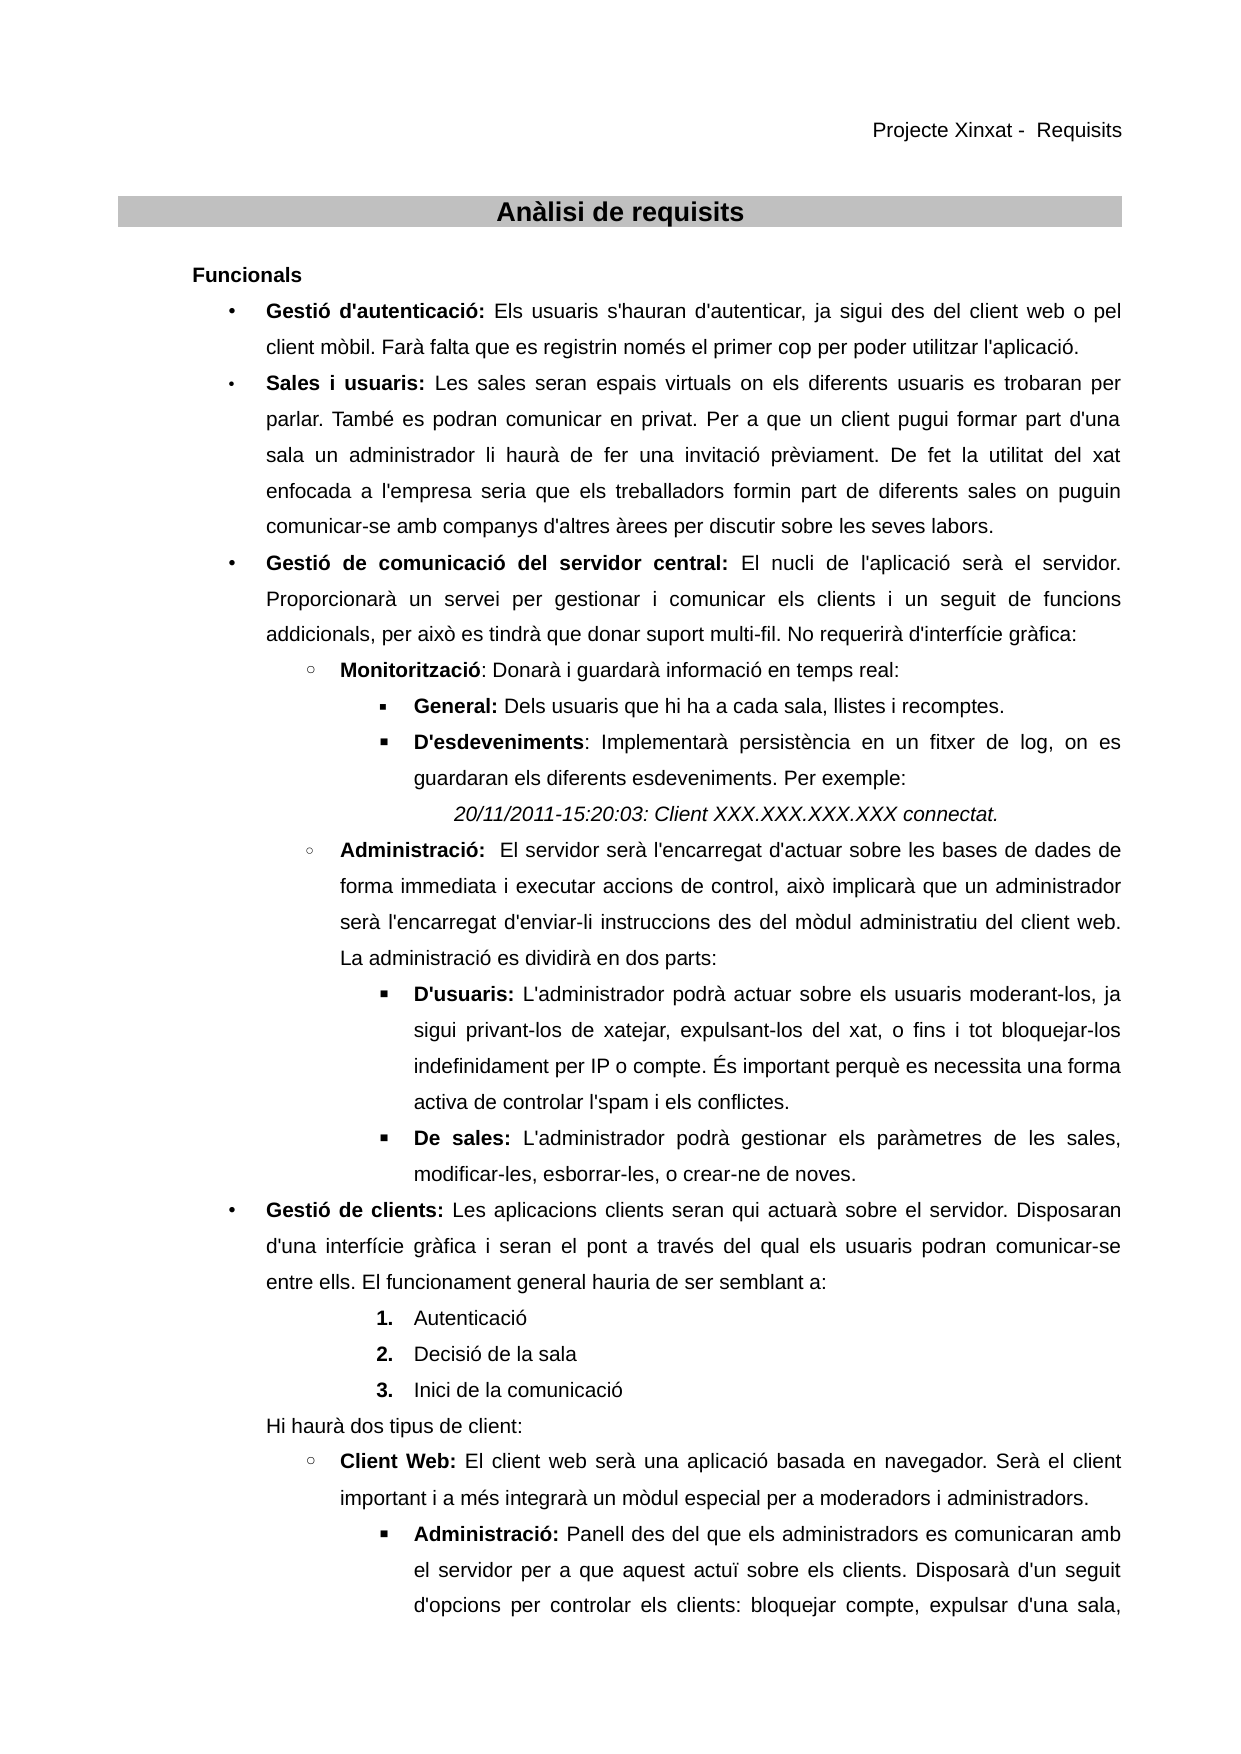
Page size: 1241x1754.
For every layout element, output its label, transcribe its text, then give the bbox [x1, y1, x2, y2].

list De sales: L'administrador podrà gestionar els paràmetres de les sales, modificar-les, esborrar-les, o crear-ne de noves. [376, 1126, 1122, 1186]
list Gestió de comunicació del servidor central: El nucli de l'aplicació serà el servidor. Proporcionarà un servei per gestionar i comunicar els clients i un seguit de funcions addicionals, per això es tindrà que donar suport multi-fil. No requerirà d'interfície gràfica: [228, 550, 1122, 646]
list Autenticació [376, 1306, 1122, 1329]
list Monitorització: Donarà i guardarà informació en temps real: [302, 658, 1122, 682]
list 20/11/2011-15:20:03: Client XXX.XXX.XXX.XXX connectat. [376, 802, 1122, 826]
list Client Web: El client web serà una aplicació basada en navegador. Serà el client important i a més integrarà un mòdul especial per a moderadors i administradors. [302, 1449, 1122, 1509]
list Administració: El servidor serà l'encarregat d'actuar sobre les bases de dades de forma immediata i executar accions de control, això implicarà que un administrador serà l'encarregat d'enviar-li instruccions des del mòdul administratiu del client web. La administració es dividirà en dos parts: [302, 838, 1122, 970]
list Gestió de clients: Les aplicacions clients seran qui actuarà sobre el servidor. Disposaran d'una interfície gràfica i seran el pont a través del qual els usuaris podran comunicar-se entre ells. El funcionament general hauria de ser semblant a: [228, 1198, 1122, 1294]
list General: Dels usuaris que hi ha a cada sala, llistes i recomptes. [376, 694, 1122, 718]
list Sales i usuaris: Les sales seran espais virtuals on els diferents usuaris es trobaran per parlar. També es podran comunicar en privat. Per a que un client pugui formar part d'una sala un administrador li haurà de fer una invitació prèviament. De fet la utilitat del xat enfocada a l'empresa seria que els treballadors formin part de diferents sales on puguin comunicar-se amb companys d'altres àrees per discutir sobre les seves labors. [228, 371, 1122, 538]
list Inici de la comunicació [376, 1377, 1122, 1401]
text Funcionals [192, 263, 1122, 287]
list D'usuaris: L'administrador podrà actuar sobre els usuaris moderant-los, ja sigui privant-los de xatejar, expulsant-los del xat, o fins i tot bloquejar-los indefinidament per IP o compte. És important perquè es necessita una forma activa de controlar l'spam i els conflictes. [376, 982, 1122, 1114]
list Gestió d'autenticació: Els usuaris s'hauran d'autenticar, ja sigui des del client web o pel client mòbil. Farà falta que es registrin només el primer cop per poder utilitzar l'aplicació. [228, 299, 1122, 359]
list D'esdeveniments: Implementarà persistència en un fitxer de log, on es guardaran els diferents esdeveniments. Per exemple: [376, 730, 1122, 790]
text Anàlisi de requisits [118, 196, 1122, 227]
list Decisió de la sala [376, 1342, 1122, 1366]
list Administració: Panell des del que els administradors es comunicaran amb el servidor per a que aquest actuï sobre els clients. Disposarà d'un seguit d'opcions per controlar els clients: bloquejar compte, expulsar d'una sala, [376, 1521, 1122, 1617]
list Hi haurà dos tipus de client: [228, 1413, 1122, 1437]
